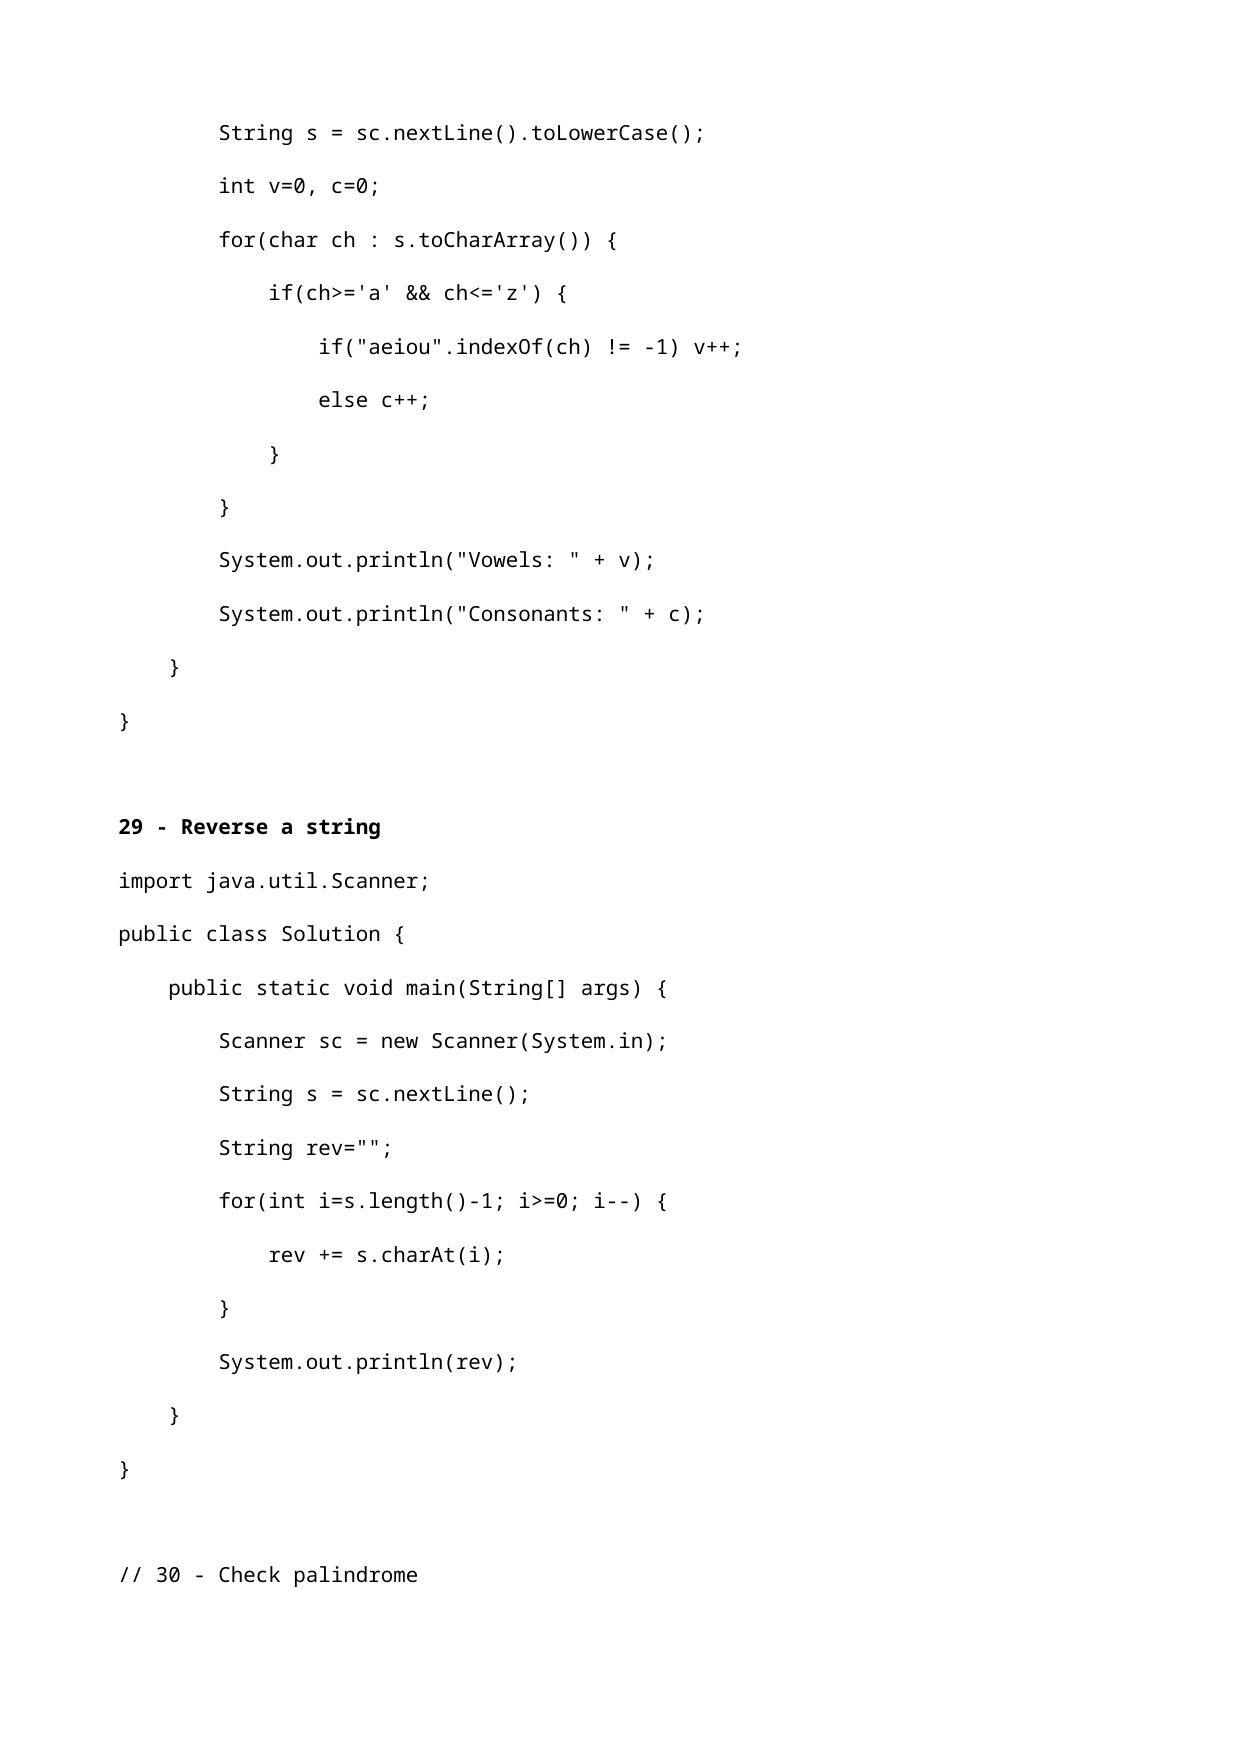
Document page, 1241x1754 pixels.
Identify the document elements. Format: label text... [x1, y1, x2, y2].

text String s = sc.nextLine().toLowerCase(); [118, 118, 1122, 147]
text else c++; [118, 385, 1122, 414]
text } [118, 652, 1122, 681]
text String rev=""; [118, 1133, 1122, 1161]
text } [118, 1454, 1122, 1482]
text Scanner sc = new Scanner(System.in); [118, 1026, 1122, 1054]
text for(int i=s.length()-1; i>=0; i--) { [118, 1186, 1122, 1215]
text import java.util.Scanner; [118, 866, 1122, 894]
text public class Solution { [118, 919, 1122, 948]
text if(ch>='a' && ch<='z') { [118, 278, 1122, 307]
text System.out.println(rev); [118, 1347, 1122, 1375]
text 29 - Reverse a string [118, 812, 1122, 841]
text } [118, 1293, 1122, 1322]
text int v=0, c=0; [118, 172, 1122, 200]
text } [118, 439, 1122, 467]
text rev += s.charAt(i); [118, 1240, 1122, 1268]
text // 30 - Check palindrome [118, 1560, 1122, 1588]
text } [118, 492, 1122, 521]
text } [118, 1400, 1122, 1429]
text System.out.println("Vowels: " + v); [118, 546, 1122, 574]
text System.out.println("Consonants: " + c); [118, 599, 1122, 627]
text if("aeiou".indexOf(ch) != -1) v++; [118, 332, 1122, 360]
text String s = sc.nextLine(); [118, 1079, 1122, 1108]
text public static void main(String[] args) { [118, 973, 1122, 1001]
text for(char ch : s.toCharArray()) { [118, 225, 1122, 253]
text } [118, 706, 1122, 734]
